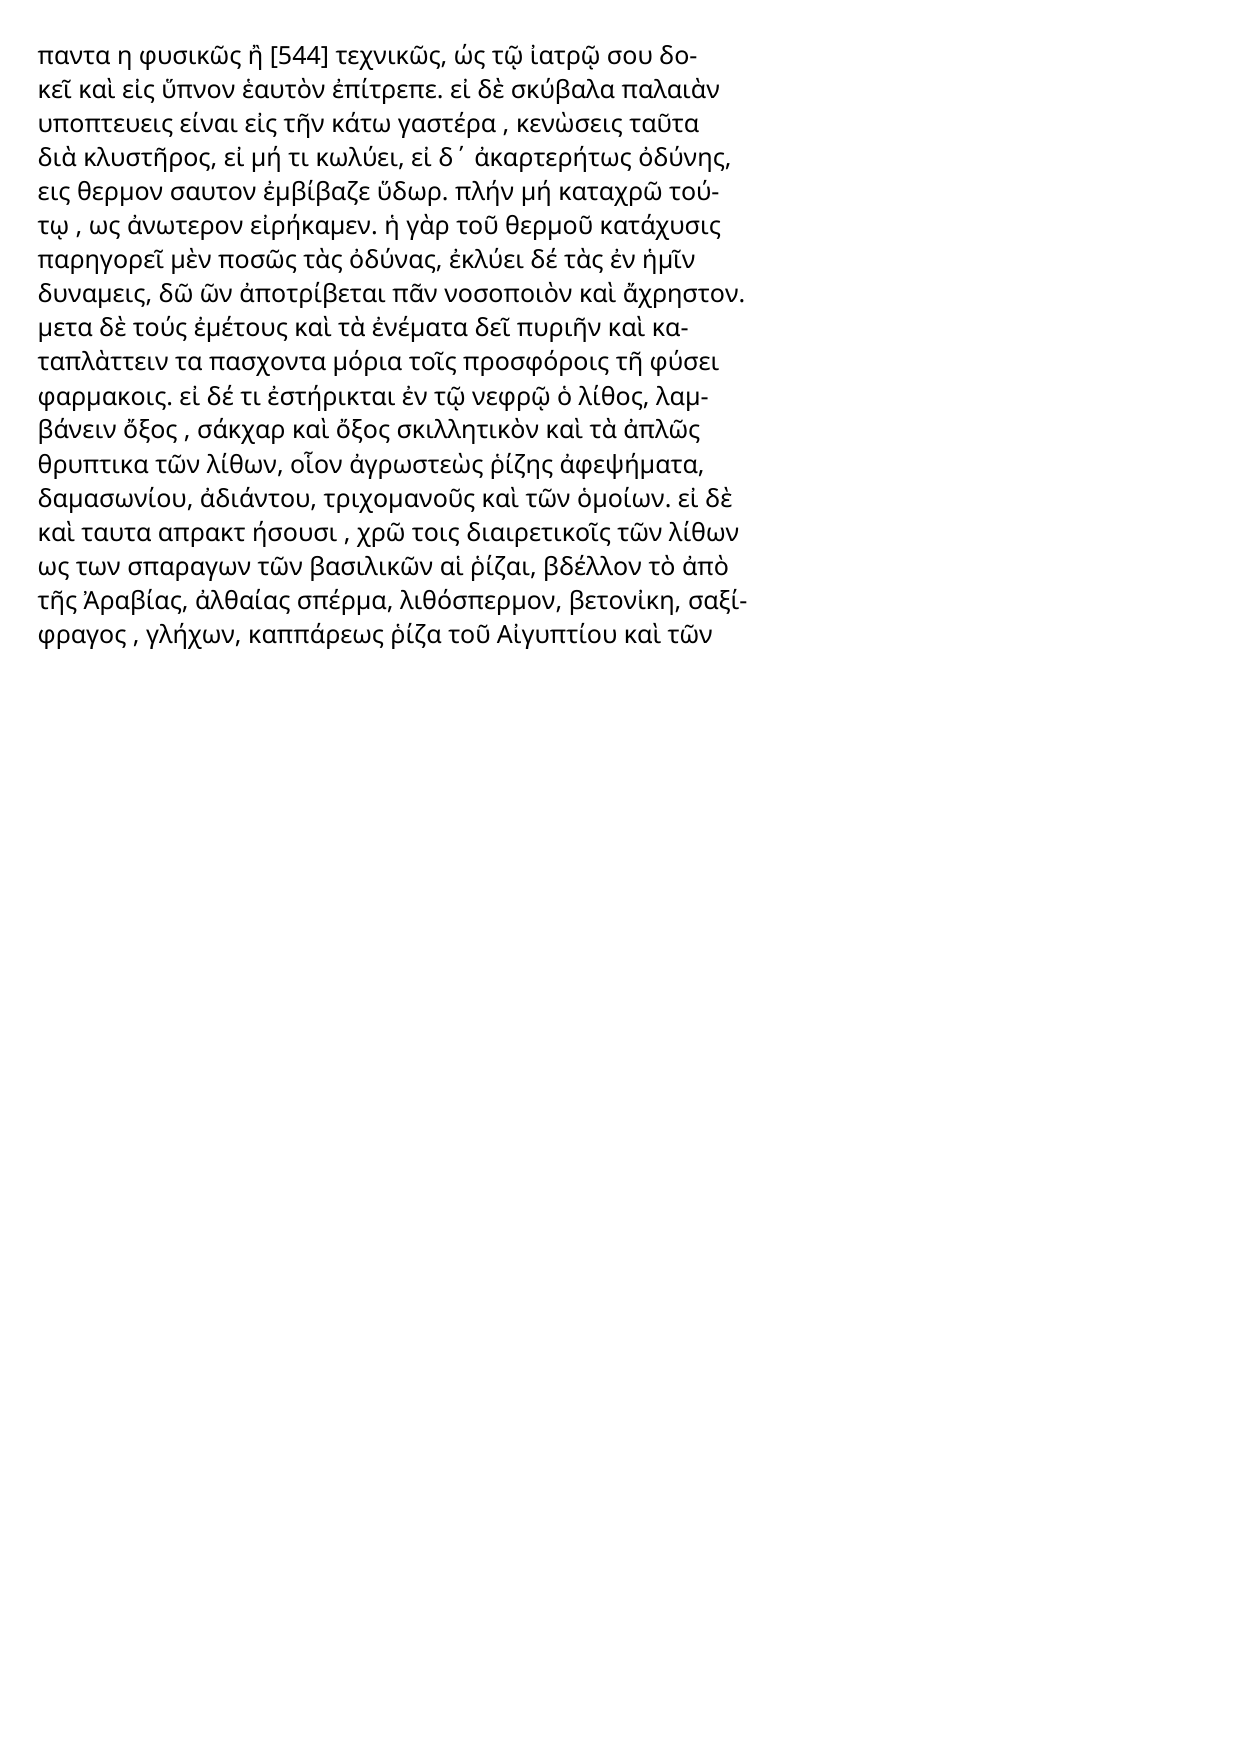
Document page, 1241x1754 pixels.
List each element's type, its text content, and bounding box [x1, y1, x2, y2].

text παντα η φυσικῶς ἢ [544] τεχνικῶς, ώς τῷ ἰατρῷ σου δο- κεῖ καὶ εἰς ὕπνον ἑαυτὸν ἐπίτρεπε. εἰ δὲ σκύβαλα παλαιὰν υποπτευεις είναι εἰς τῆν κάτω γαστέρα , κενὼσεις ταῦτα διὰ κλυστῆρος, εἰ μή τι κωλύει, εἰ δ΄ ἀκαρτερήτως ὀδύνης, εις θερμον σαυτον ἐμβίβαζε ὕδωρ. πλήν μή καταχρῶ τού- τῳ , ως ἀνωτερον εἰρήκαμεν. ἡ γὰρ τοῦ θερμοῦ κατάχυσις παρηγορεῖ μὲν ποσῶς τὰς ὀδύνας, ἐκλύει δέ τὰς ἐν ἡμῖν δυναμεις, δῶ ῶν ἀποτρίβεται πᾶν νοσοποιὸν καὶ ἄχρηστον. μετα δὲ τούς ἐμέτους καὶ τὰ ἐνέματα δεῖ πυριῆν καὶ κα- ταπλὰττειν τα πασχοντα μόρια τοῖς προσφόροις τῆ φύσει φαρμακοις. εἰ δέ τι ἐστήρικται ἐν τῷ νεφρῷ ὁ λίθος, λαμ- βάνειν ὄξος , σάκχαρ καὶ ὄξος σκιλλητικὸν καὶ τὰ ἀπλῶς θρυπτικα τῶν λίθων, οἷον ἀγρωστεὼς ῥίζης ἀφεψήματα, δαμασωνίου, ἀδιάντου, τριχομανοῦς καὶ τῶν ὁμοίων. εἰ δὲ καὶ ταυτα απρακτ ήσουσι , χρῶ τοις διαιρετικοῖς τῶν λίθων ως των σπαραγων τῶν βασιλικῶν αἱ ῥίζαι, βδέλλον τὸ ἀπὸ τῆς Ἀραβίας, ἀλθαίας σπέρμα, λιθόσπερμον, βετονἰκη, σαξί- φραγος , γλήχων, καππάρεως ῥίζα τοῦ Αἰγυπτίου καὶ τῶν [37, 37, 1203, 651]
